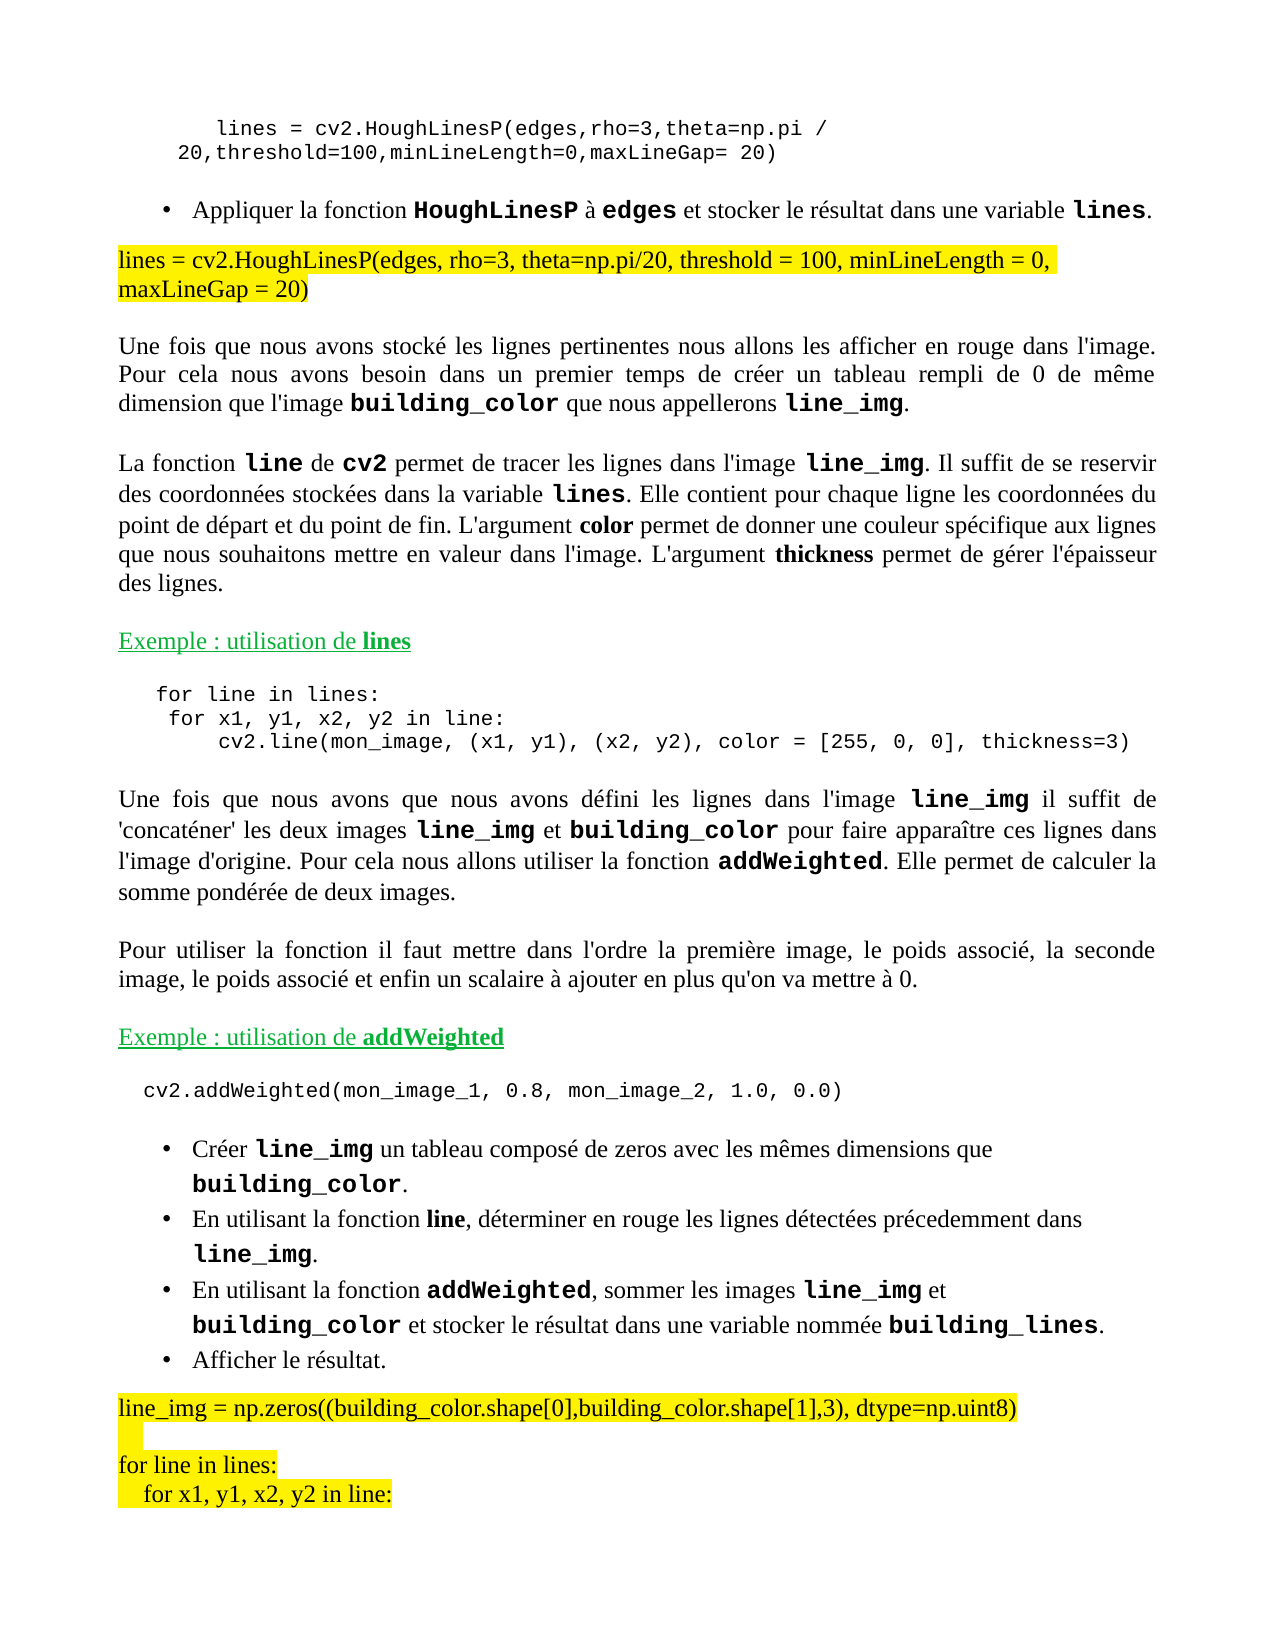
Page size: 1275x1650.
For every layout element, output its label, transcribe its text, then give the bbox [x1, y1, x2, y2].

text line_img = np.zeros((building_color.shape[0],building_color.shape[1],3), dtype=np.uint8) [118, 1393, 1157, 1422]
text Une fois que nous avons stocké les lignes pertinentes nous allons les afficher en rouge dans l'image. Pour cela nous avons besoin dans un premier temps de créer un tableau rempli de 0 de même dimension que l'image building_color que nous appellerons line_img. [118, 331, 1157, 419]
list Appliquer la fonction HoughLinesP à edges et stocker le résultat dans une variable lines. [162, 195, 1157, 226]
list En utilisant la fonction addWeighted, sommer les images line_img et building_color et stocker le résultat dans une variable nommée building_lines. [162, 1275, 1157, 1341]
text Une fois que nous avons que nous avons défini les lignes dans l'image line_img il suffit de 'concaténer' les deux images line_img et building_color pour faire apparaître ces lignes dans l'image d'origine. Pour cela nous allons utiliser la fonction addWeighted. Elle permet de calculer la somme pondérée de deux images. [118, 784, 1157, 906]
list En utilisant la fonction line, déterminer en rouge les lignes détectées précedemment dans line_img. [162, 1204, 1157, 1270]
text cv2.addWeighted(mon_image_1, 0.8, mon_image_2, 1.0, 0.0) [118, 1081, 1157, 1104]
text Exemple : utilisation de addWeighted [118, 1022, 1157, 1051]
text for line in lines: [118, 1450, 1157, 1479]
list Afficher le résultat. [162, 1345, 1157, 1374]
text Pour utiliser la fonction il faut mettre dans l'ordre la première image, le poids associé, la seconde image, le poids associé et enfin un scalaire à ajouter en plus qu'on va mettre à 0. [118, 935, 1157, 993]
text La fonction line de cv2 permet de tracer les lignes dans l'image line_img. Il suffit de se reservir des coordonnées stockées dans la variable lines. Elle contient pour chaque ligne les coordonnées du point de départ et du point de fin. L'argument color permet de donner une couleur spécifique aux lignes que nous souhaitons mettre en valeur dans l'image. L'argument thickness permet de gérer l'épaisseur des lignes. [118, 448, 1157, 596]
text for line in lines: [118, 684, 1157, 708]
list Créer line_img un tableau composé de zeros avec les mêmes dimensions que building_color. [162, 1134, 1157, 1199]
text cv2.line(mon_image, (x1, y1), (x2, y2), color = [255, 0, 0], thickness=3) [118, 731, 1157, 755]
text Exemple : utilisation de lines [118, 626, 1157, 655]
text for x1, y1, x2, y2 in line: [118, 708, 1157, 731]
text for x1, y1, x2, y2 in line: [118, 1479, 1157, 1508]
text lines = cv2.HoughLinesP(edges,rho=3,theta=np.pi / 20,threshold=100,minLineLength=0,maxLineGap= 20) [177, 118, 1098, 165]
text lines = cv2.HoughLinesP(edges, rho=3, theta=np.pi/20, threshold = 100, minLineLength = 0, maxLineGap = 20) [118, 245, 1157, 302]
